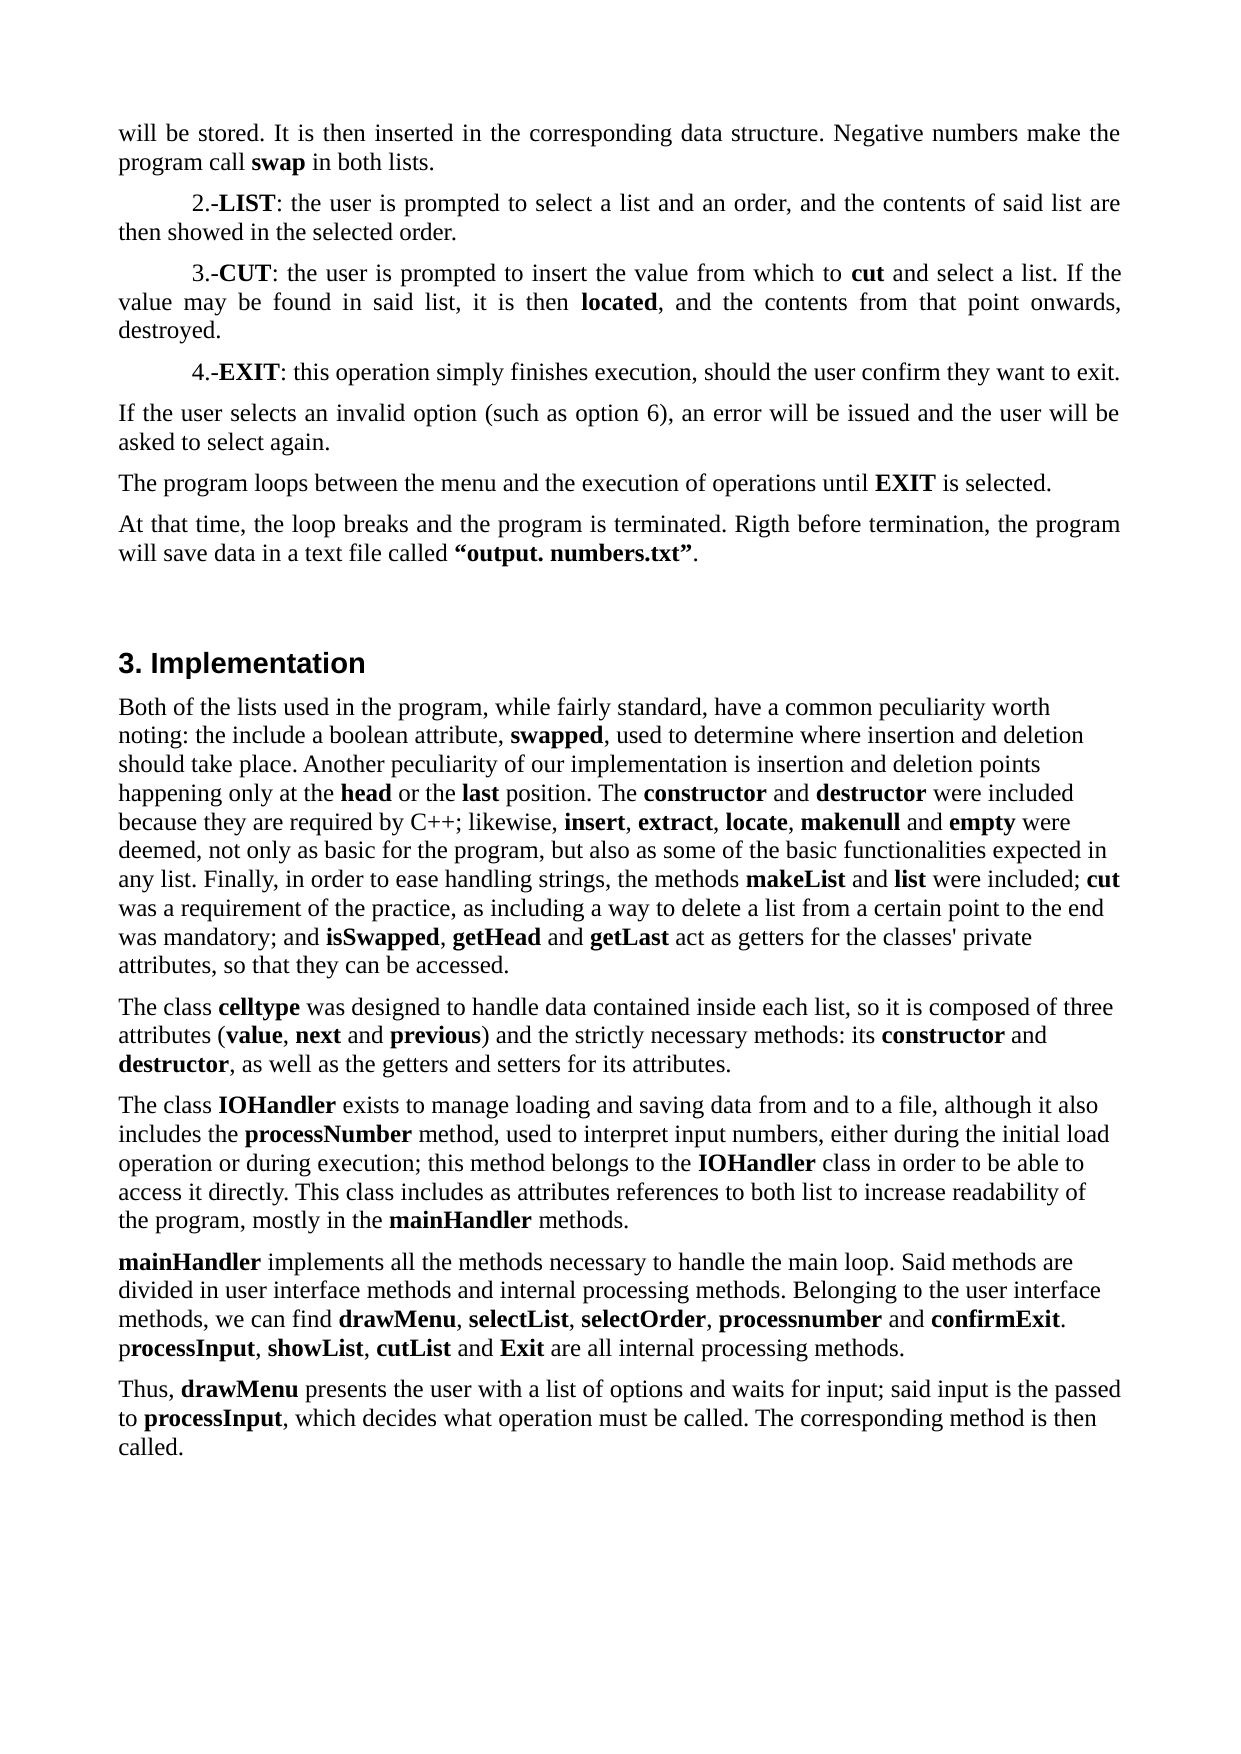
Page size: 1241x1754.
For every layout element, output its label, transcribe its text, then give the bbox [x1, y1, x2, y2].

text At that time, the loop breaks and the program is terminated. Rigth before termination, the program will save data in a text file called “output. numbers.txt”. [118, 509, 1122, 567]
text Thus, drawMenu presents the user with a list of options and waits for input; said input is the passed to processInput, which decides what operation must be called. The corresponding method is then called. [118, 1374, 1122, 1460]
text 3.-CUT: the user is prompted to insert the value from which to cut and select a list. If the value may be found in said list, it is then located, and the contents from that point onwards, destroyed. [118, 258, 1122, 344]
text If the user selects an invalid option (such as option 6), an error will be issued and the user will be asked to select again. [118, 398, 1122, 456]
text mainHandler implements all the methods necessary to handle the main loop. Said methods are divided in user interface methods and internal processing methods. Belonging to the user interface methods, we can find drawMenu, selectList, selectOrder, processnumber and confirmExit. processInput, showList, cutList and Exit are all internal processing methods. [118, 1247, 1122, 1362]
subtitle 3. Implementation [118, 646, 1122, 679]
text will be stored. It is then inserted in the corresponding data structure. Negative numbers make the program call swap in both lists. [118, 118, 1122, 176]
text The class IOHandler exists to manage loading and saving data from and to a file, although it also includes the processNumber method, used to interpret input numbers, either during the initial load operation or during execution; this method belongs to the IOHandler class in order to be able to access it directly. This class includes as attributes references to both list to increase readability of the program, mostly in the mainHandler methods. [118, 1090, 1122, 1234]
text The class celltype was designed to handle data contained inside each list, so it is composed of three attributes (value, next and previous) and the strictly necessary methods: its constructor and destructor, as well as the getters and setters for its attributes. [118, 992, 1122, 1078]
text 2.-LIST: the user is prompted to select a list and an order, and the contents of said list are then showed in the selected order. [118, 188, 1122, 246]
text Both of the lists used in the program, while fairly standard, have a common peculiarity worth noting: the include a boolean attribute, swapped, used to determine where insertion and deletion should take place. Another peculiarity of our implementation is insertion and deletion points happening only at the head or the last position. The constructor and destructor were included because they are required by C++; likewise, insert, extract, locate, makenull and empty were deemed, not only as basic for the program, but also as some of the basic functionalities expected in any list. Finally, in order to ease handling strings, the methods makeList and list were included; cut was a requirement of the practice, as including a way to delete a list from a certain point to the end was mandatory; and isSwapped, getHead and getLast act as getters for the classes' private attributes, so that they can be accessed. [118, 692, 1122, 979]
text 4.-EXIT: this operation simply finishes execution, should the user confirm they want to exit. [118, 357, 1122, 386]
text The program loops between the menu and the execution of operations until EXIT is selected. [118, 468, 1122, 497]
